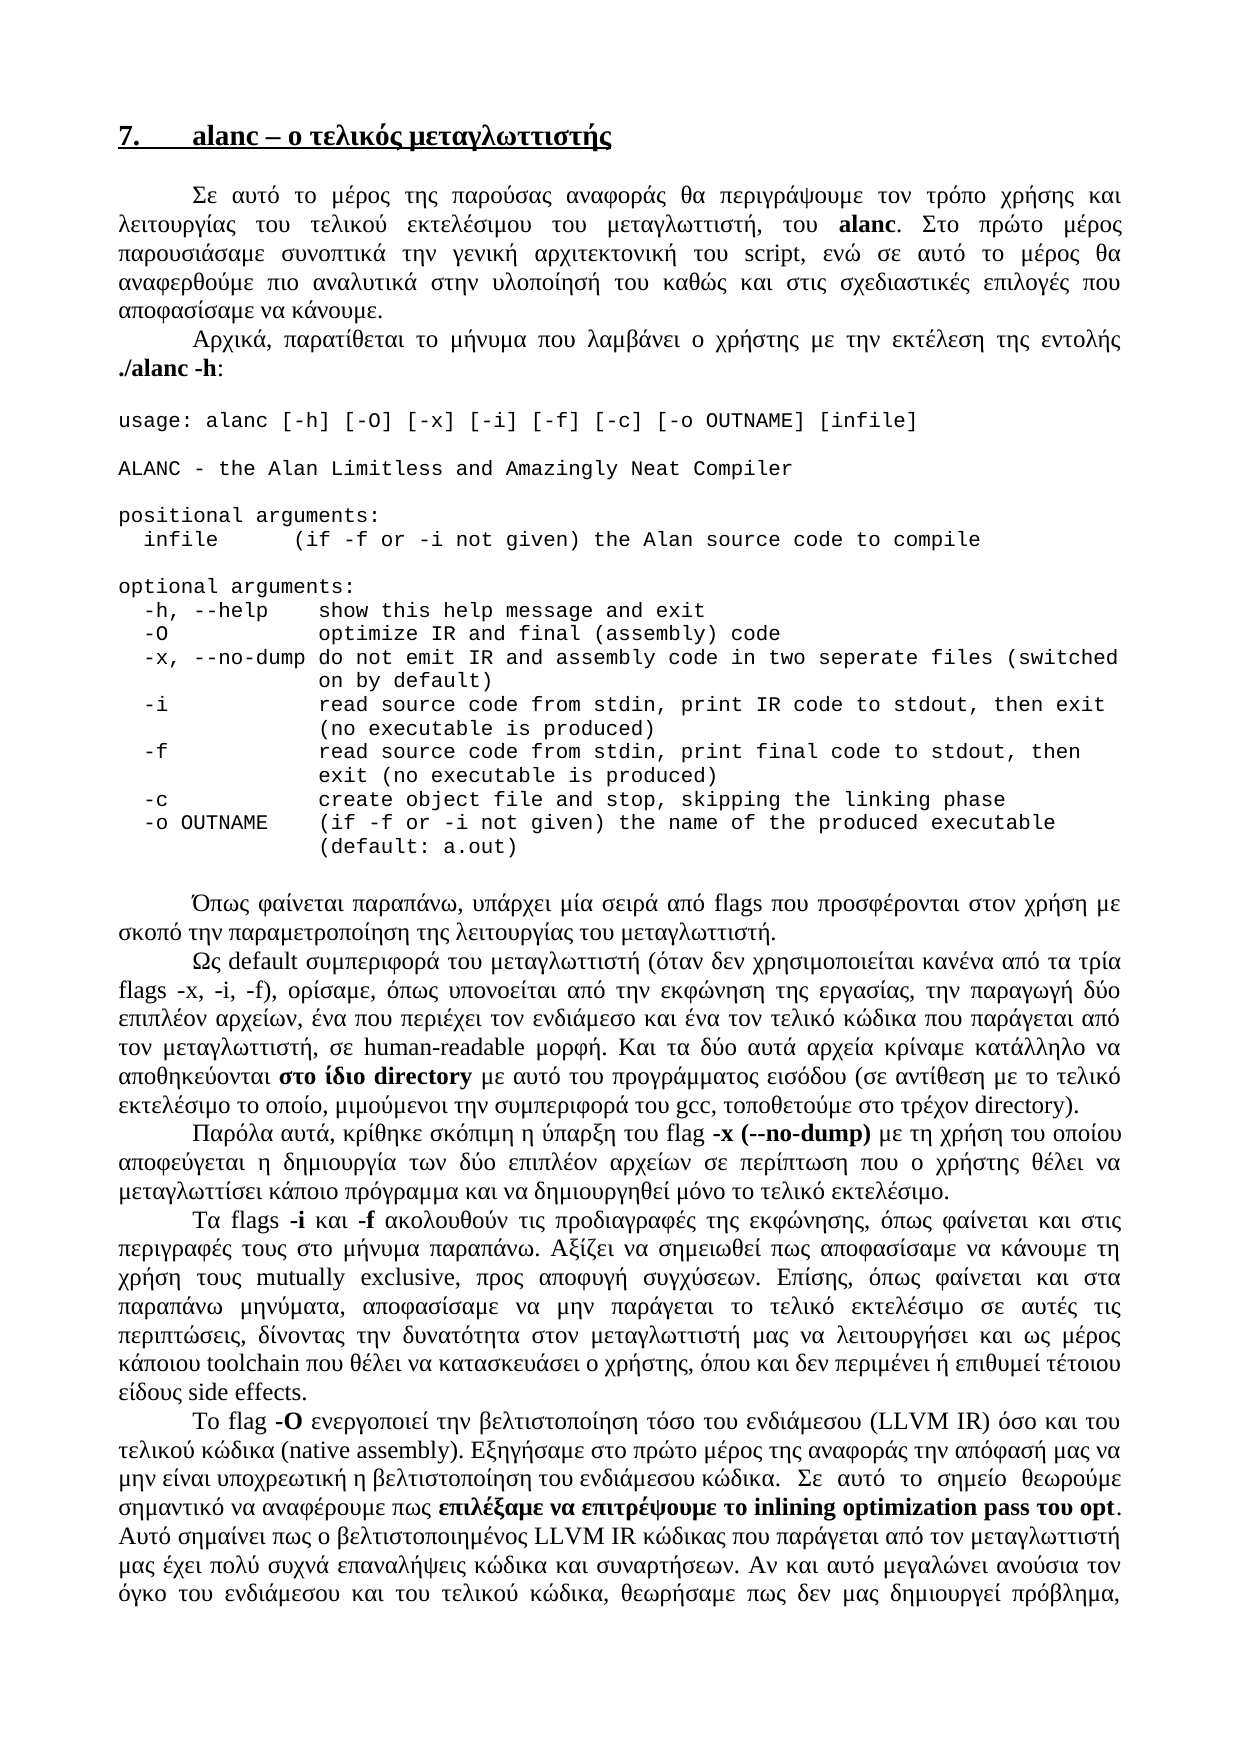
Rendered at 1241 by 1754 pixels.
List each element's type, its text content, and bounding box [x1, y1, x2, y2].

text Ως default συμπεριφορά του μεταγλωττιστή (όταν δεν χρησιμοποιείται κανένα από τα τρία flags -x, -i, -f), ορίσαμε, όπως υπονοείται από την εκφώνηση της εργασίας, την παραγωγή δύο επιπλέον αρχείων, ένα που περιέχει τον ενδιάμεσο και ένα τον τελικό κώδικα που παράγεται από τον μεταγλωττιστή, σε human-readable μορφή. Και τα δύο αυτά αρχεία κρίναμε κατάλληλο να αποθηκεύονται στο ίδιο directory με αυτό του προγράμματος εισόδου (σε αντίθεση με το τελικό εκτελέσιμο το οποίο, μιμούμενοι την συμπεριφορά του gcc, τοποθετούμε στο τρέχον directory). [118, 946, 1122, 1118]
text -c create object file and stop, skipping the linking phase [118, 789, 1122, 812]
text 7. alanc – ο τελικός μεταγλωττιστής [118, 118, 1122, 152]
text infile (if -f or -i not given) the Alan source code to compile [118, 529, 1122, 552]
text Όπως φαίνεται παραπάνω, υπάρχει μία σειρά από flags που προσφέρονται στον χρήση με σκοπό την παραμετροποίηση της λειτουργίας του μεταγλωττιστή. [118, 888, 1122, 946]
text Παρόλα αυτά, κρίθηκε σκόπιμη η ύπαρξη του flag -x (--no-dump) με τη χρήση του οποίου αποφεύγεται η δημιουργία των δύο επιπλέον αρχείων σε περίπτωση που ο χρήστης θέλει να μεταγλωττίσει κάποιο πρόγραμμα και να δημιουργηθεί μόνο το τελικό εκτελέσιμο. [118, 1118, 1122, 1205]
text on by default) [118, 671, 1122, 694]
text -o OUTNAME (if -f or -i not given) the name of the produced executable [118, 812, 1122, 836]
text -x, --no-dump do not emit IR and assembly code in two seperate files (switched [118, 647, 1122, 671]
text -i read source code from stdin, print IR code to stdout, then exit [118, 694, 1122, 718]
text (no executable is produced) [118, 718, 1122, 741]
text Αρχικά, παρατίθεται το μήνυμα που λαμβάνει ο χρήστης με την εκτέλεση της εντολής ./alanc -h: [118, 324, 1122, 382]
text ALANC - the Alan Limitless and Amazingly Neat Compiler [118, 458, 1122, 481]
text Σε αυτό το μέρος της παρούσας αναφοράς θα περιγράψουμε τον τρόπο χρήσης και λειτουργίας του τελικού εκτελέσιμου του μεταγλωττιστή, του alanc. Στο πρώτο μέρος παρουσιάσαμε συνοπτικά την γενική αρχιτεκτονική του script, ενώ σε αυτό το μέρος θα αναφερθούμε πιο αναλυτικά στην υλοποίησή του καθώς και στις σχεδιαστικές επιλογές που αποφασίσαμε να κάνουμε. [118, 180, 1122, 324]
text Τα flags -i και -f ακολουθούν τις προδιαγραφές της εκφώνησης, όπως φαίνεται και στις περιγραφές τους στο μήνυμα παραπάνω. Αξίζει να σημειωθεί πως αποφασίσαμε να κάνουμε τη χρήση τους mutually exclusive, προς αποφυγή συγχύσεων. Επίσης, όπως φαίνεται και στα παραπάνω μηνύματα, αποφασίσαμε να μην παράγεται το τελικό εκτελέσιμο σε αυτές τις περιπτώσεις, δίνοντας την δυνατότητα στον μεταγλωττιστή μας να λειτουργήσει και ως μέρος κάποιου toolchain που θέλει να κατασκευάσει ο χρήστης, όπου και δεν περιμένει ή επιθυμεί τέτοιου είδους side effects. [118, 1205, 1122, 1406]
text optional arguments: [118, 576, 1122, 599]
text -f read source code from stdin, print final code to stdout, then [118, 741, 1122, 765]
text -O optimize IR and final (assembly) code [118, 623, 1122, 647]
text Το flag -O ενεργοποιεί την βελτιστοποίηση τόσο του ενδιάμεσου (LLVM IR) όσο και του τελικού κώδικα (native assembly). Εξηγήσαμε στο πρώτο μέρος της αναφοράς την απόφασή μας να μην είναι υποχρεωτική η βελτιστοποίηση του ενδιάμεσου κώδικα. Σε αυτό το σημείο θεωρούμε σημαντικό να αναφέρουμε πως επιλέξαμε να επιτρέψουμε το inlining optimization pass του opt. Αυτό σημαίνει πως ο βελτιστοποιημένος LLVM IR κώδικας που παράγεται από τον μεταγλωττιστή μας έχει πολύ συχνά επαναλήψεις κώδικα και συναρτήσεων. Αν και αυτό μεγαλώνει ανούσια τον όγκο του ενδιάμεσου και του τελικού κώδικα, θεωρήσαμε πως δεν μας δημιουργεί πρόβλημα, [118, 1406, 1122, 1607]
text exit (no executable is produced) [118, 765, 1122, 789]
text usage: alanc [-h] [-O] [-x] [-i] [-f] [-c] [-o OUTNAME] [infile] [118, 410, 1122, 434]
text (default: a.out) [118, 836, 1122, 860]
text -h, --help show this help message and exit [118, 599, 1122, 623]
text positional arguments: [118, 505, 1122, 529]
